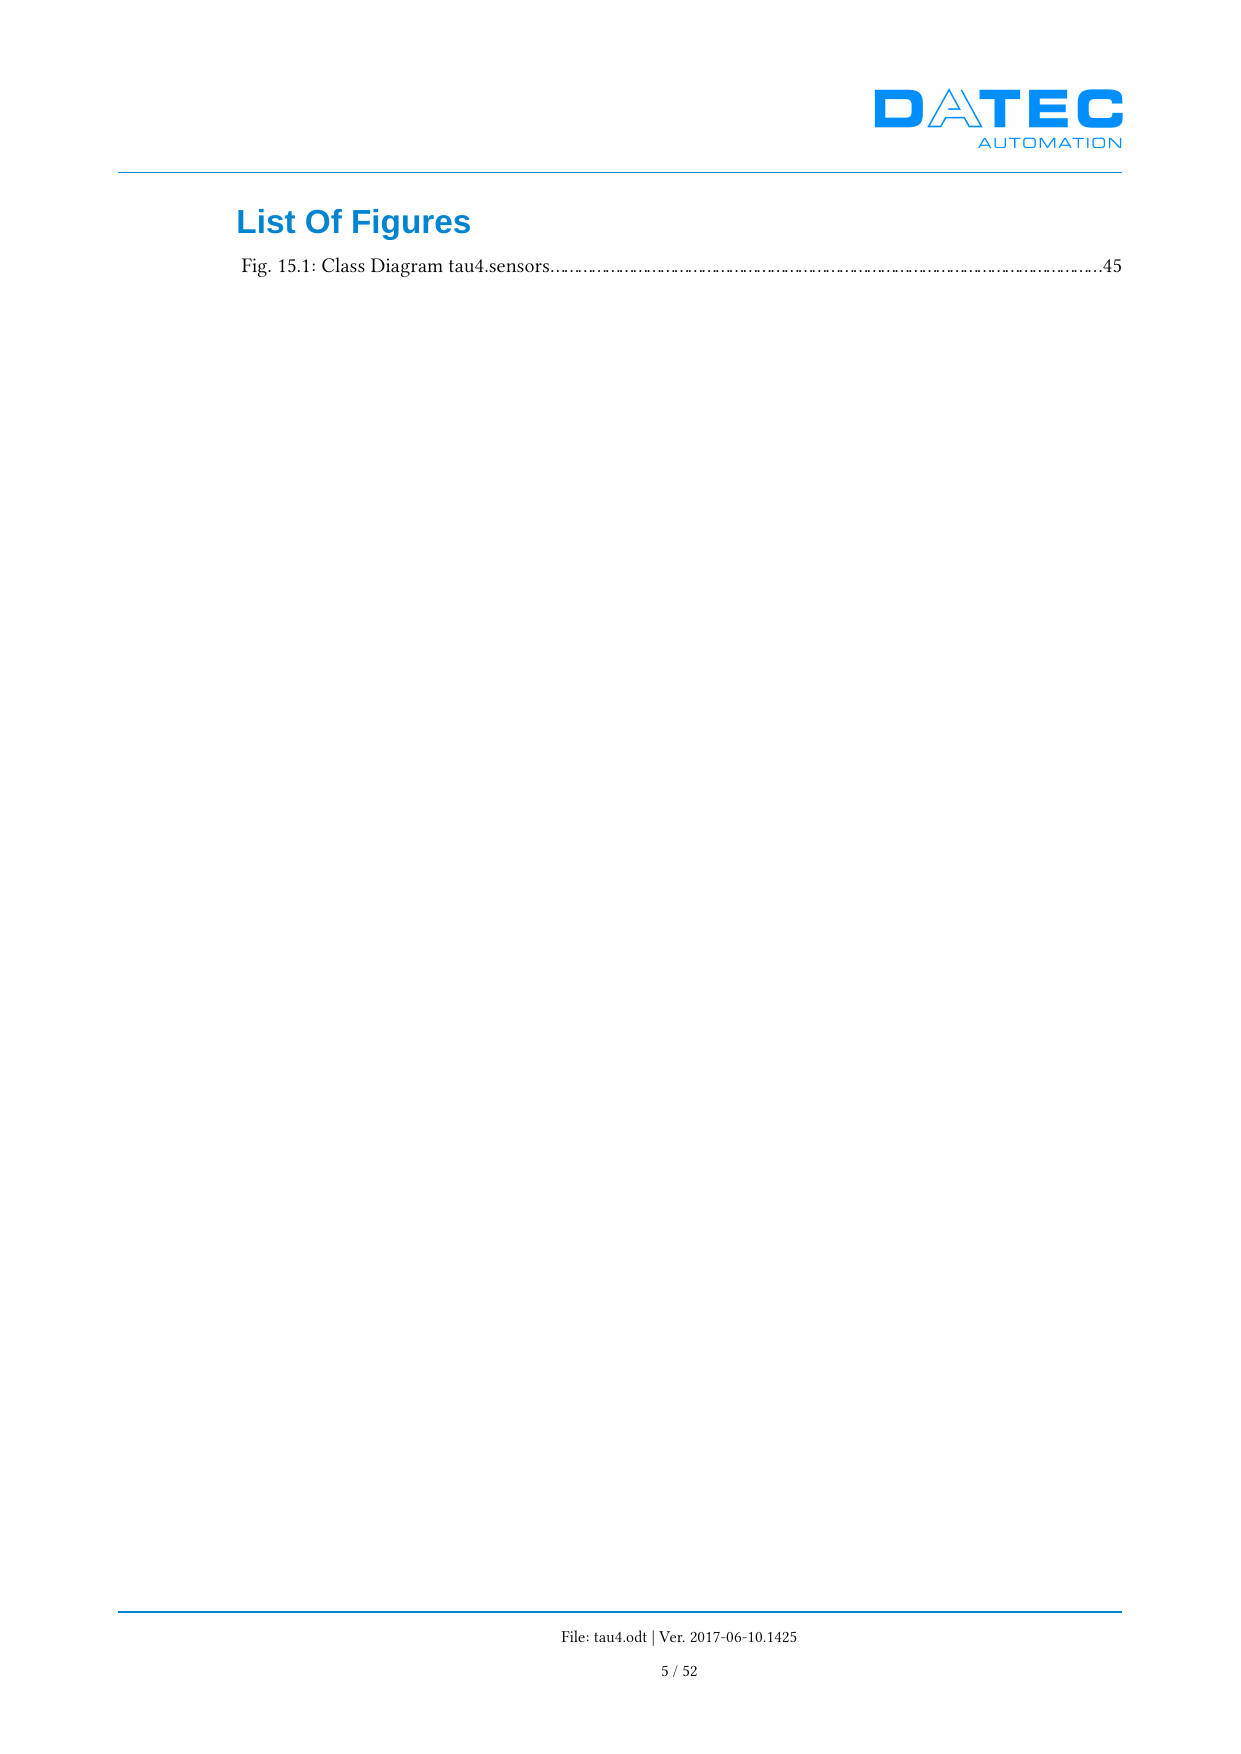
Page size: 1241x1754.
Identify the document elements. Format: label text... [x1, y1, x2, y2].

picture [874, 88, 1123, 148]
subtitle List Of Figures [236, 202, 1122, 241]
text Fig. 15.1: Class Diagram tau4.sensors 45 [236, 253, 1122, 277]
